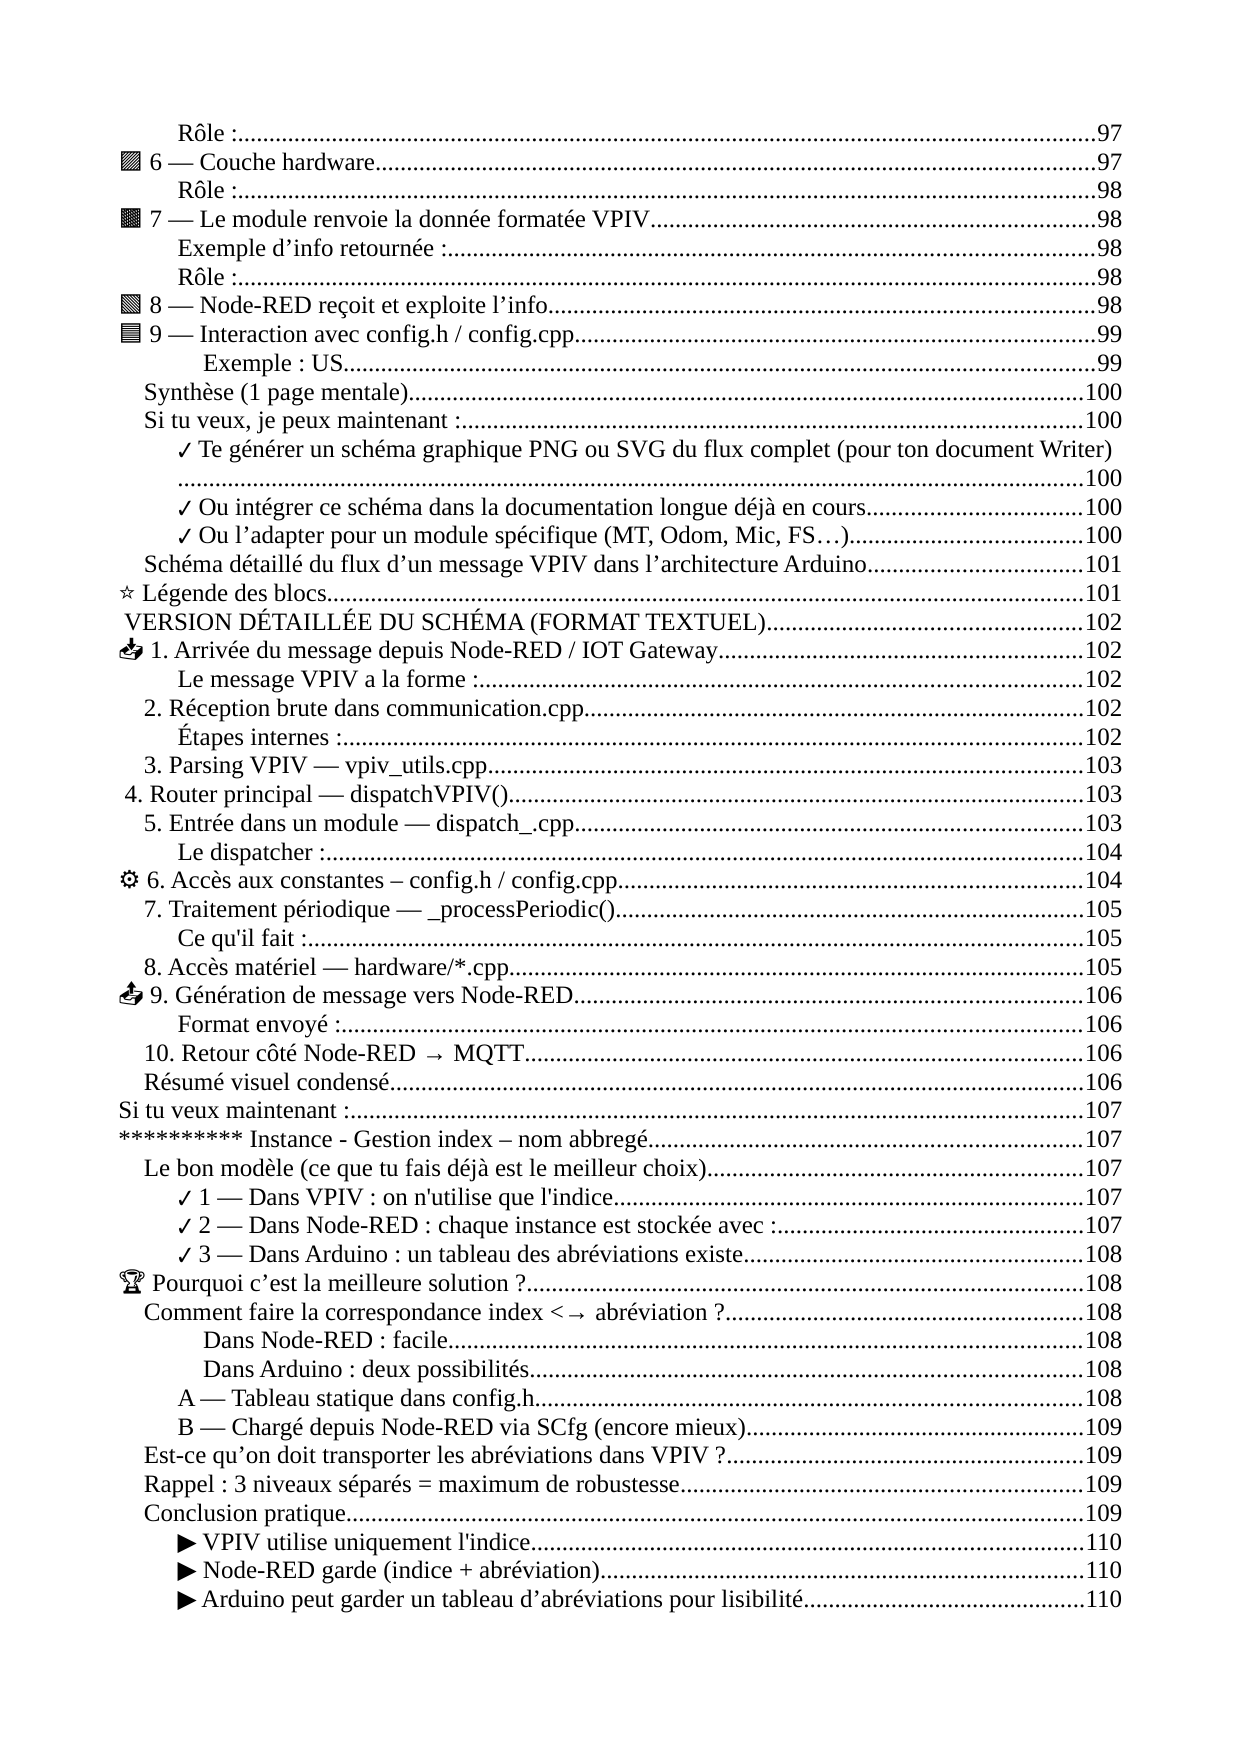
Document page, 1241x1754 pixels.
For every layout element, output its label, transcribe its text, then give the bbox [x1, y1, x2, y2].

text Rôle : 97 [177, 118, 1122, 147]
text 🟪 6 — Couche hardware 97 [118, 147, 1122, 176]
text 💬 Est-ce qu’on doit transporter les abréviations dans VPIV ? 109 [118, 1441, 1122, 1469]
text 📥 1. Arrivée du message depuis Node-RED / IOT Gateway 102 [118, 636, 1122, 664]
text ▶ VPIV utilise uniquement l'indice 110 [177, 1527, 1122, 1556]
text 🔌 8. Accès matériel — hardware/*.cpp 105 [118, 952, 1122, 981]
text 🧷 10. Retour côté Node-RED → MQTT 106 [118, 1038, 1122, 1067]
text Exemple d’info retournée : 98 [177, 233, 1122, 262]
text 🟫 7 — Le module renvoie la donnée formatée VPIV 98 [118, 204, 1122, 233]
text Le dispatcher : 104 [177, 837, 1122, 866]
text Format envoyé : 106 [177, 1009, 1122, 1038]
text 🧩 Schéma détaillé du flux d’un message VPIV dans l’architecture Arduino 101 [118, 549, 1122, 578]
text ▶ Arduino peut garder un tableau d’abréviations pour lisibilité 110 [177, 1584, 1122, 1613]
text ⚙️ 6. Accès aux constantes – config.h / config.cpp 104 [118, 866, 1122, 894]
text Rôle : 98 [177, 262, 1122, 291]
text ✔ 2 — Dans Node-RED : chaque instance est stockée avec : 107 [177, 1211, 1122, 1239]
text 🎯 Synthèse (1 page mentale) 100 [118, 377, 1122, 406]
text Si tu veux maintenant : 107 [118, 1096, 1122, 1124]
text 🧩 2. Réception brute dans communication.cpp 102 [118, 693, 1122, 722]
text 🏆 Pourquoi c’est la meilleure solution ? 108 [118, 1268, 1122, 1297]
text ✔ Te générer un schéma graphique PNG ou SVG du flux complet (pour ton document Writer) 100 [177, 434, 1122, 492]
text 📌 Si tu veux, je peux maintenant : 100 [118, 406, 1122, 434]
text Rôle : 98 [177, 176, 1122, 204]
text ▶ Node-RED garde (indice + abréviation) 110 [177, 1556, 1122, 1584]
text 📤 9. Génération de message vers Node-RED 106 [118, 981, 1122, 1009]
text ✔ 3 — Dans Arduino : un tableau des abréviations existe 108 [177, 1239, 1122, 1268]
text 🟩 8 — Node-RED reçoit et exploite l’info 98 [118, 291, 1122, 319]
text 🟦 9 — Interaction avec config.h / config.cpp 99 [118, 319, 1122, 348]
text 📌 Dans Node-RED : facile 108 [177, 1326, 1122, 1354]
text 🎛️ 4. Router principal — dispatchVPIV() 103 [118, 779, 1122, 808]
text ⭐ Légende des blocs 101 [118, 578, 1122, 607]
text 📌 Conclusion pratique 109 [118, 1498, 1122, 1527]
text 🧾 3. Parsing VPIV — vpiv_utils.cpp 103 [118, 751, 1122, 779]
text ✔ Ou intégrer ce schéma dans la documentation longue déjà en cours 100 [177, 492, 1122, 521]
text 🧠 Rappel : 3 niveaux séparés = maximum de robustesse 109 [118, 1469, 1122, 1498]
text 🧭 Résumé visuel condensé 106 [118, 1067, 1122, 1096]
text 🔄 Comment faire la correspondance index <→ abréviation ? 108 [118, 1297, 1122, 1326]
text Étapes internes : 102 [177, 722, 1122, 751]
text Ce qu'il fait : 105 [177, 923, 1122, 952]
text 🖼️ VERSION DÉTAILLÉE DU SCHÉMA (FORMAT TEXTUEL) 102 [118, 607, 1122, 636]
text B — Chargé depuis Node-RED via SCfg (encore mieux) 109 [177, 1412, 1122, 1441]
text ✔ Ou l’adapter pour un module spécifique (MT, Odom, Mic, FS…) 100 [177, 521, 1122, 549]
text 🧠 Le bon modèle (ce que tu fais déjà est le meilleur choix) 107 [118, 1153, 1122, 1182]
text 📌 Dans Arduino : deux possibilités 108 [177, 1354, 1122, 1383]
text 🔧 5. Entrée dans un module — dispatch_.cpp 103 [118, 808, 1122, 837]
text 🧠 7. Traitement périodique — _processPeriodic() 105 [118, 894, 1122, 923]
text ********** Instance - Gestion index – nom abbregé 107 [118, 1124, 1122, 1153]
text Le message VPIV a la forme : 102 [177, 664, 1122, 693]
text A — Tableau statique dans config.h 108 [177, 1383, 1122, 1412]
text 🔎 Exemple : US 99 [177, 348, 1122, 377]
text ✔ 1 — Dans VPIV : on n'utilise que l'indice 107 [177, 1182, 1122, 1211]
